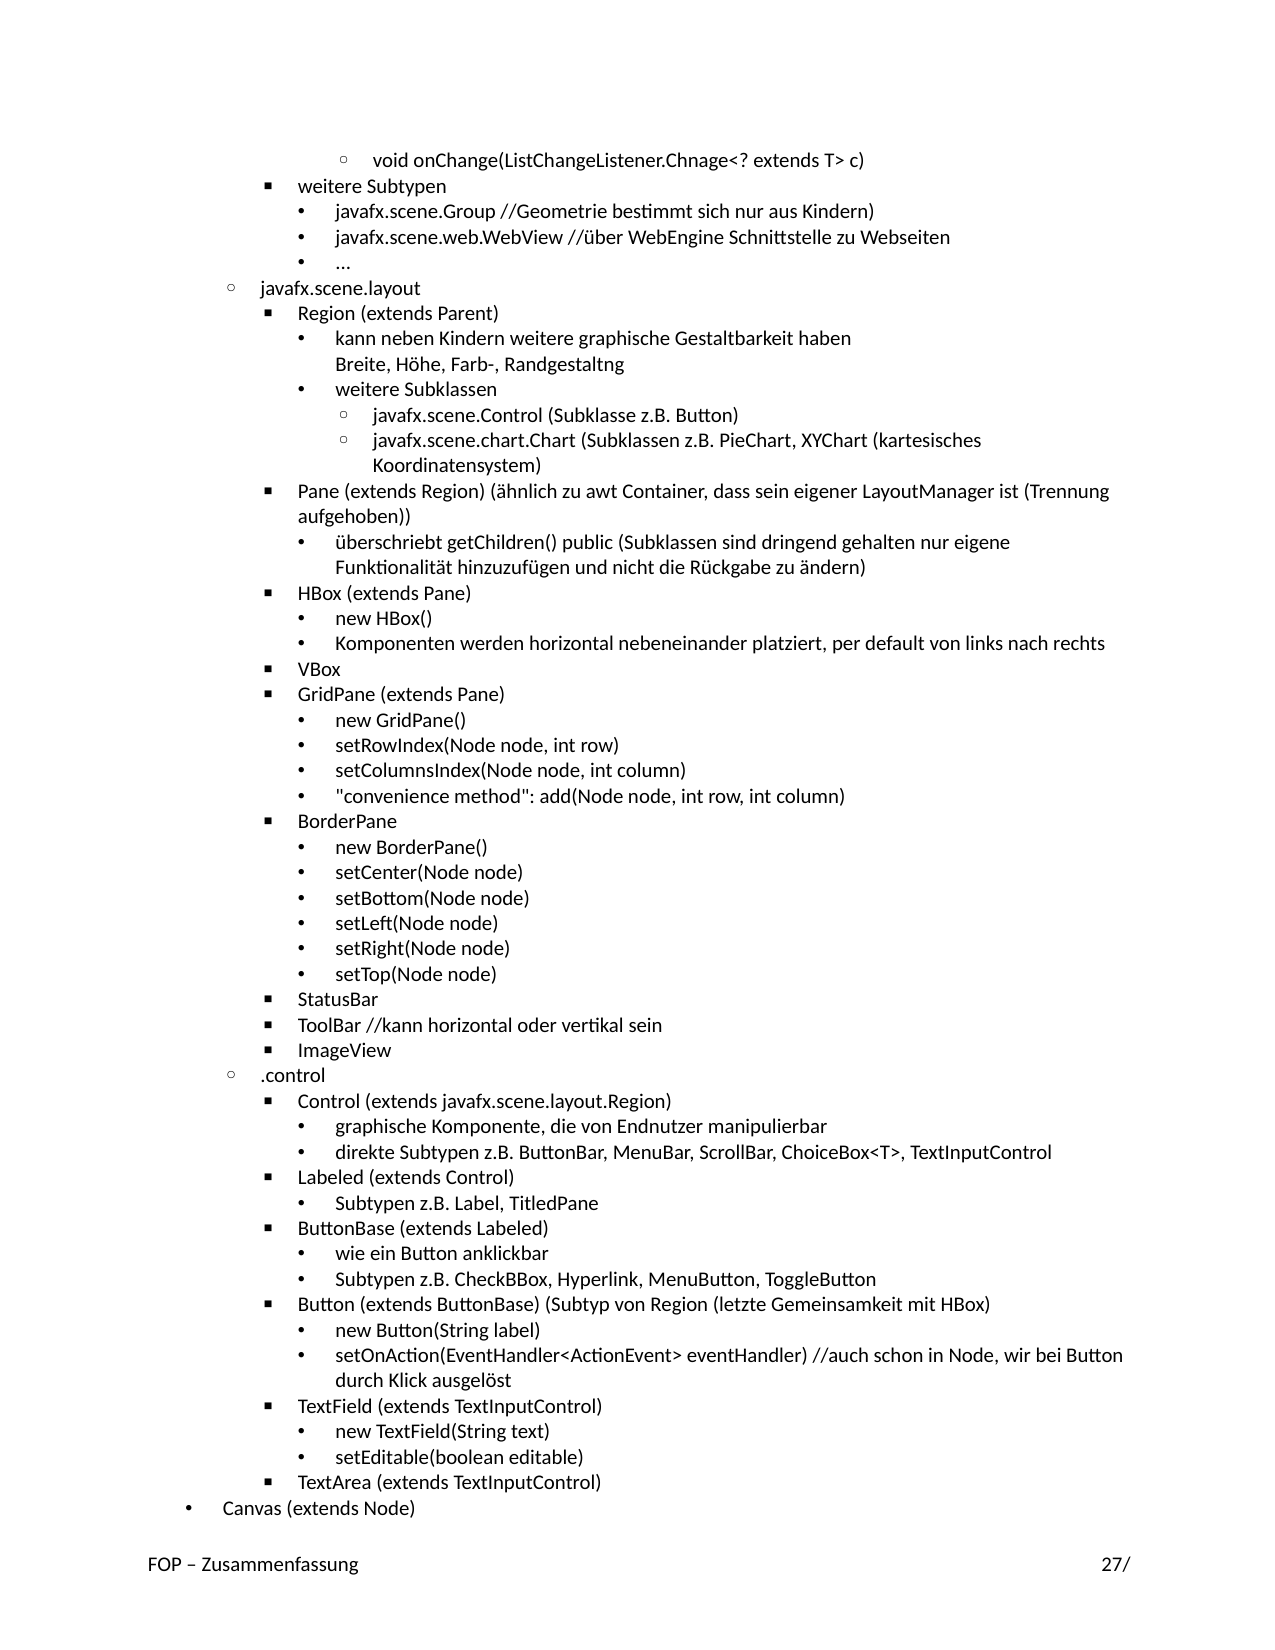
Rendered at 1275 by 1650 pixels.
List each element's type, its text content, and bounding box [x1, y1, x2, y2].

list BorderPane [260, 808, 1127, 834]
list TextArea (extends TextInputControl) [260, 1469, 1127, 1495]
list weitere Subtypen [260, 173, 1127, 198]
list javafx.scene.layout [223, 275, 1127, 300]
list setEditable(boolean editable) [298, 1444, 1127, 1469]
list setBottom(Node node) [298, 885, 1127, 910]
list javafx.scene.Group //Geometrie bestimmt sich nur aus Kindern) [298, 198, 1127, 224]
list überschriebt getChildren() public (Subklassen sind dringend gehalten nur eigene Funktionalität hinzuzufügen und nicht die Rückgabe zu ändern) [298, 529, 1127, 580]
list .control [223, 1063, 1127, 1088]
list setColumnsIndex(Node node, int column) [298, 758, 1127, 783]
list GridPane (extends Pane) [260, 681, 1127, 707]
list ButtonBase (extends Labeled) [260, 1215, 1127, 1241]
list StatusBar [260, 986, 1127, 1012]
list direkte Subtypen z.B. ButtonBar, MenuBar, ScrollBar, ChoiceBox<T>, TextInputControl [298, 1139, 1127, 1164]
list setLeft(Node node) [298, 910, 1127, 936]
list setRight(Node node) [298, 936, 1127, 961]
list ... [298, 249, 1127, 275]
list void onChange(ListChangeListener.Chnage<? extends T> c) [335, 148, 1127, 173]
list Subtypen z.B. Label, TitledPane [298, 1190, 1127, 1215]
list javafx.scene.web.WebView //über WebEngine Schnittstelle zu Webseiten [298, 224, 1127, 249]
list new GridPane() [298, 707, 1127, 732]
list Labeled (extends Control) [260, 1164, 1127, 1190]
list javafx.scene.Control (Subklasse z.B. Button) [335, 402, 1127, 427]
list Subtypen z.B. CheckBBox, Hyperlink, MenuButton, ToggleButton [298, 1266, 1127, 1291]
list setTop(Node node) [298, 961, 1127, 986]
list Komponenten werden horizontal nebeneinander platziert, per default von links nach rechts [298, 631, 1127, 656]
list setOnAction(EventHandler<ActionEvent> eventHandler) //auch schon in Node, wir bei Button durch Klick ausgelöst [298, 1342, 1127, 1393]
list Canvas (extends Node) [185, 1495, 1127, 1520]
list TextField (extends TextInputControl) [260, 1393, 1127, 1418]
list HBox (extends Pane) [260, 580, 1127, 605]
list javafx.scene.chart.Chart (Subklassen z.B. PieChart, XYChart (kartesisches Koordinatensystem) [335, 427, 1127, 478]
list graphische Komponente, die von Endnutzer manipulierbar [298, 1113, 1127, 1139]
list new BorderPane() [298, 834, 1127, 859]
list kann neben Kindern weitere graphische Gestaltbarkeit haben Breite, Höhe, Farb-, Randgestaltng [298, 326, 1127, 376]
list setCenter(Node node) [298, 859, 1127, 885]
list Control (extends javafx.scene.layout.Region) [260, 1088, 1127, 1113]
list ImageView [260, 1037, 1127, 1063]
list new HBox() [298, 605, 1127, 631]
list new Button(String label) [298, 1317, 1127, 1342]
list new TextField(String text) [298, 1418, 1127, 1444]
list Region (extends Parent) [260, 300, 1127, 326]
list "convenience method": add(Node node, int row, int column) [298, 783, 1127, 808]
list VBox [260, 656, 1127, 681]
list ToolBar //kann horizontal oder vertikal sein [260, 1012, 1127, 1037]
list wie ein Button anklickbar [298, 1241, 1127, 1266]
list Pane (extends Region) (ähnlich zu awt Container, dass sein eigener LayoutManager ist (Trennung aufgehoben)) [260, 478, 1127, 529]
list weitere Subklassen [298, 376, 1127, 402]
list Button (extends ButtonBase) (Subtyp von Region (letzte Gemeinsamkeit mit HBox) [260, 1291, 1127, 1317]
list setRowIndex(Node node, int row) [298, 732, 1127, 758]
